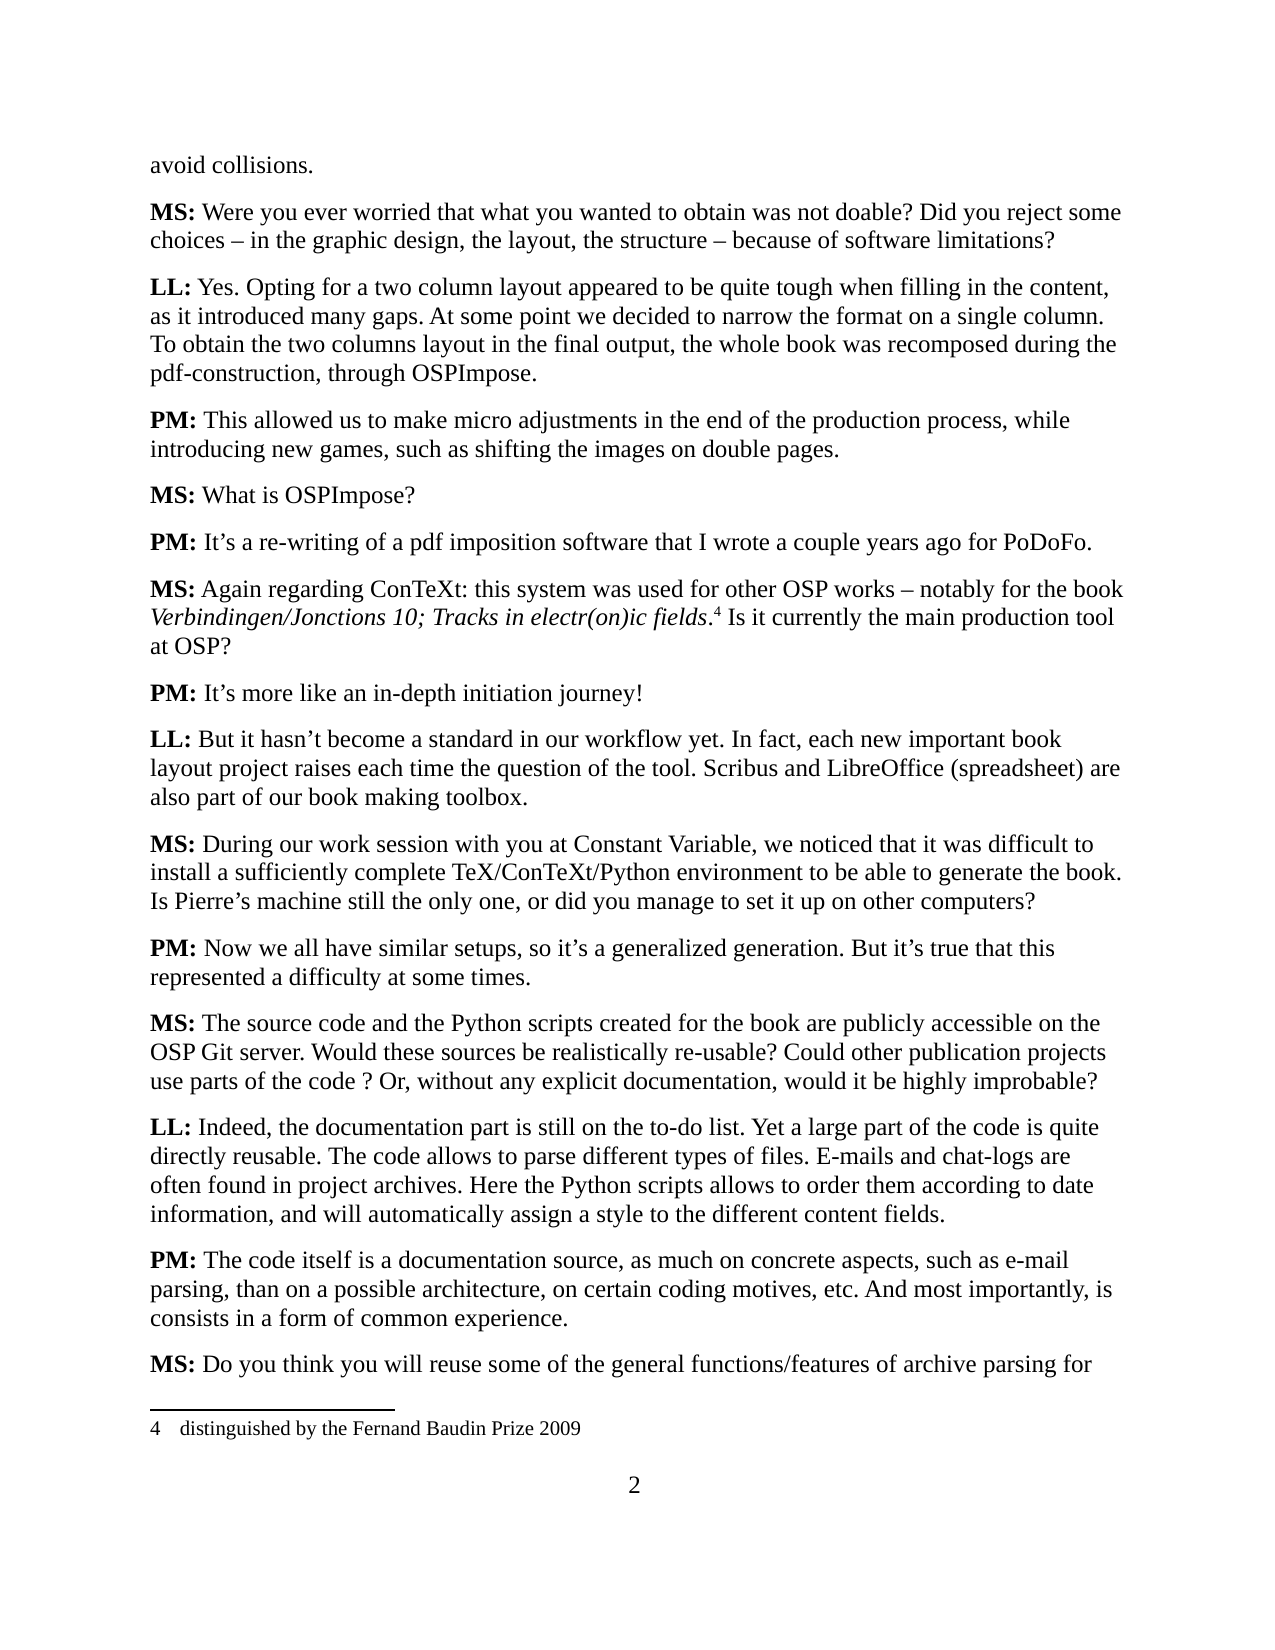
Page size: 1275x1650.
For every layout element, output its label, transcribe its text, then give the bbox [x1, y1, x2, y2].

text PM: This allowed us to make micro adjustments in the end of the production process, while introducing new games, such as shifting the images on double pages. [150, 405, 1125, 462]
text avoid collisions. [150, 150, 1125, 179]
text MS: What is OSPImpose? [150, 480, 1125, 509]
text MS: Do you think you will reuse some of the general functions/features of archive parsing for [150, 1349, 1125, 1378]
text MS: During our work session with you at Constant Variable, we noticed that it was difficult to install a sufficiently complete TeX/ConTeXt/Python environment to be able to generate the book. Is Pierre’s machine still the only one, or did you manage to set it up on other computers? [150, 829, 1125, 915]
text PM: It’s a re-writing of a pdf imposition software that I wrote a couple years ago for PoDoFo. [150, 527, 1125, 556]
text PM: It’s more like an in-depth initiation journey! [150, 678, 1125, 707]
text MS: Were you ever worried that what you wanted to obtain was not doable? Did you reject some choices – in the graphic design, the layout, the structure – because of software limitations? [150, 197, 1125, 254]
text LL: But it hasn’t become a standard in our workflow yet. In fact, each new important book layout project raises each time the question of the tool. Scribus and LibreOffice (spreadsheet) are also part of our book making toolbox. [150, 724, 1125, 811]
text MS: The source code and the Python scripts created for the book are publicly accessible on the OSP Git server. Would these sources be realistically re-usable? Could other publication projects use parts of the code ? Or, without any explicit documentation, would it be highly improbable? [150, 1008, 1125, 1094]
text PM: The code itself is a documentation source, as much on concrete aspects, such as e-mail parsing, than on a possible architecture, on certain coding motives, etc. And most importantly, is consists in a form of common experience. [150, 1245, 1125, 1332]
text distinguished by the Fernand Baudin Prize 2009 [150, 1416, 1125, 1440]
text PM: Now we all have similar setups, so it’s a generalized generation. But it’s true that this represented a difficulty at some times. [150, 933, 1125, 990]
text LL: Indeed, the documentation part is still on the to-do list. Yet a large part of the code is quite directly reusable. The code allows to parse different types of files. E-mails and chat-logs are often found in project archives. Here the Python scripts allows to order them according to date information, and will automatically assign a style to the different content fields. [150, 1112, 1125, 1227]
text LL: Yes. Opting for a two column layout appeared to be quite tough when filling in the content, as it introduced many gaps. At some point we decided to narrow the format on a single column. To obtain the two columns layout in the final output, the whole book was recomposed during the pdf-construction, through OSPImpose. [150, 272, 1125, 387]
text MS: Again regarding ConTeXt: this system was used for other OSP works – notably for the book Verbindingen/Jonctions 10; Tracks in electr(on)ic fields. Is it currently the main production tool at OSP? [150, 574, 1125, 660]
